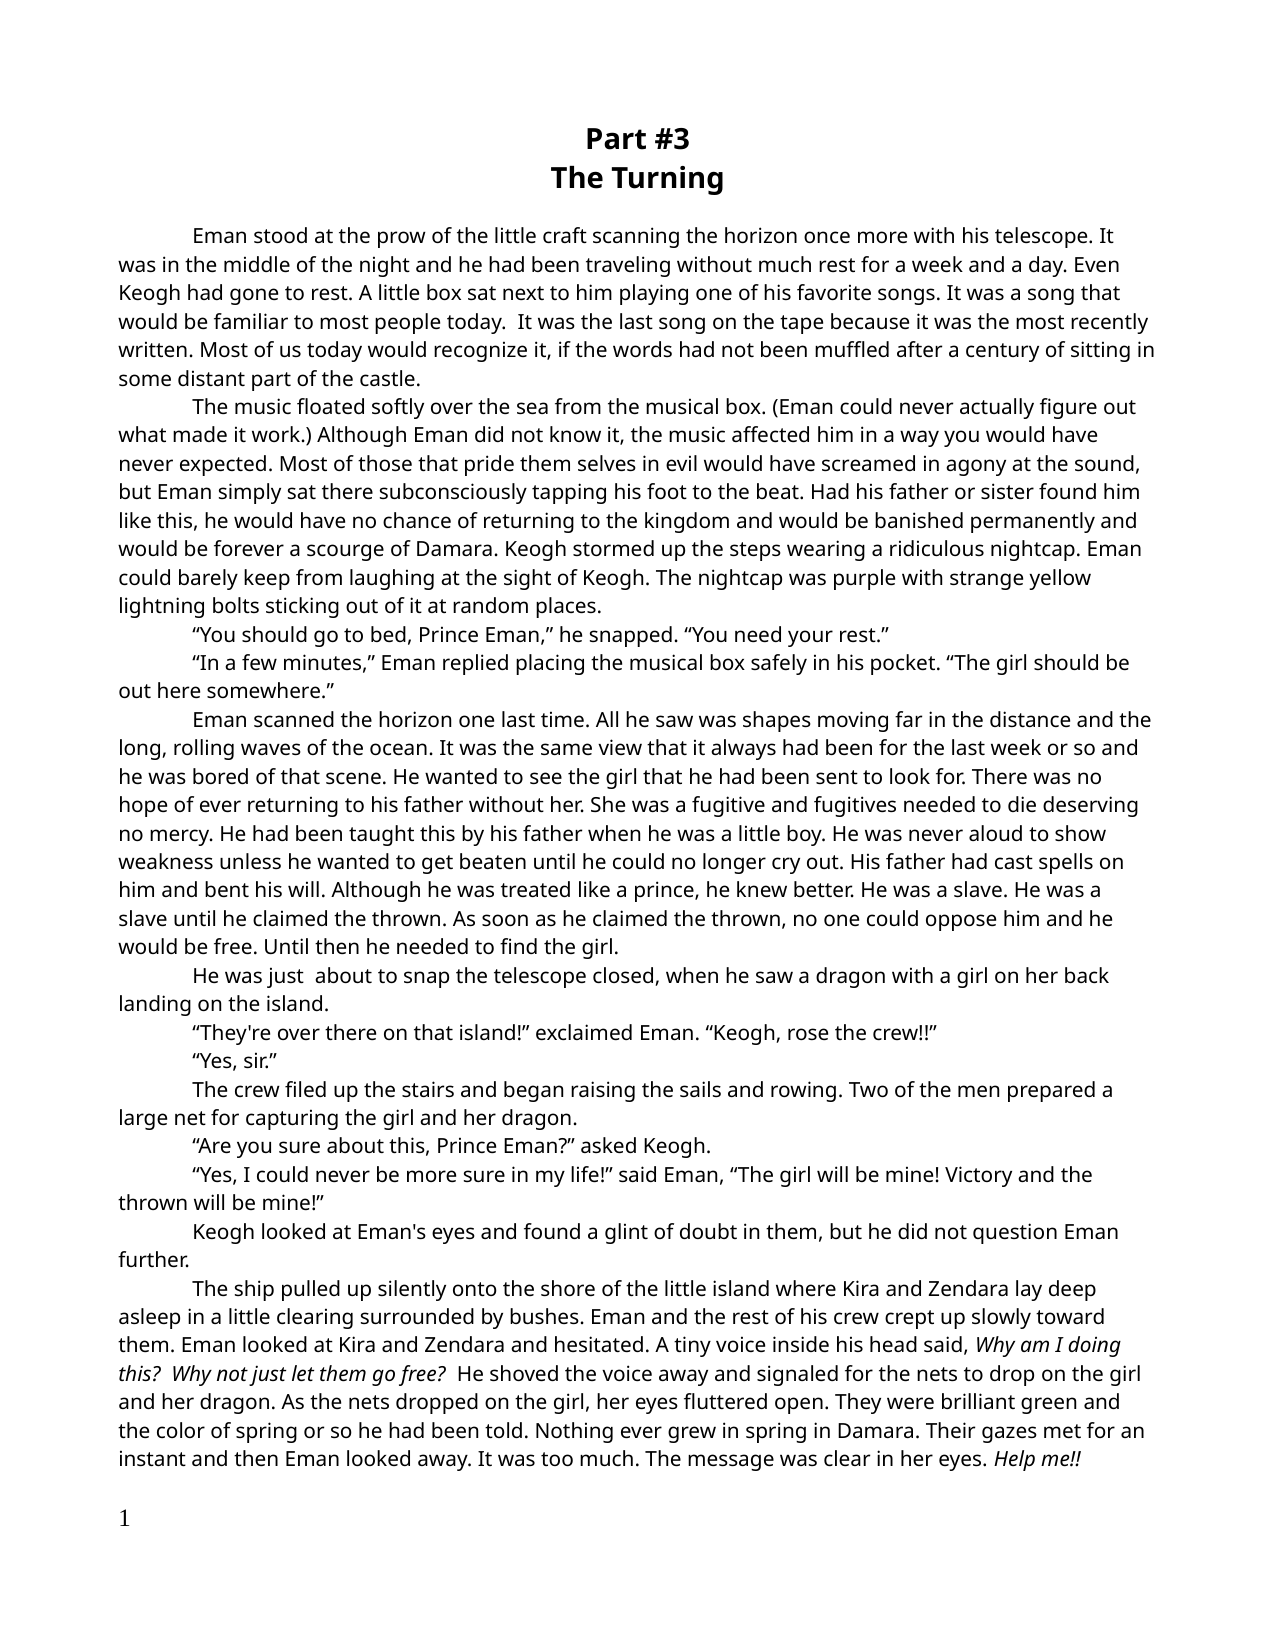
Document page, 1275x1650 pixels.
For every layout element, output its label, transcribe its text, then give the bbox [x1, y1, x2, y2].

text “Are you sure about this, Prince Eman?” asked Keogh. [118, 1132, 1157, 1160]
text Keogh looked at Eman's eyes and found a glint of doubt in them, but he did not question Eman further. [118, 1217, 1157, 1274]
text “You should go to bed, Prince Eman,” he snapped. “You need your rest.” [118, 620, 1157, 648]
text Part #3 [118, 118, 1157, 158]
text “Yes, I could never be more sure in my life!” said Eman, “The girl will be mine! Victory and the thrown will be mine!” [118, 1160, 1157, 1217]
text Eman scanned the horizon one last time. All he saw was shapes moving far in the distance and the long, rolling waves of the ocean. It was the same view that it always had been for the last week or so and he was bored of that scene. He wanted to see the girl that he had been sent to look for. There was no hope of ever returning to his father without her. She was a fugitive and fugitives needed to die deserving no mercy. He had been taught this by his father when he was a little boy. He was never aloud to show weakness unless he wanted to get beaten until he could no longer cry out. His father had cast spells on him and bent his will. Although he was treated like a prince, he knew better. He was a slave. He was a slave until he claimed the thrown. As soon as he claimed the thrown, no one could oppose him and he would be free. Until then he needed to find the girl. [118, 705, 1157, 961]
text “Yes, sir.” [118, 1046, 1157, 1075]
text The ship pulled up silently onto the shore of the little island where Kira and Zendara lay deep asleep in a little clearing surrounded by bushes. Eman and the rest of his crew crept up slowly toward them. Eman looked at Kira and Zendara and hesitated. A tiny voice inside his head said, Why am I doing this? Why not just let them go free? He shoved the voice away and signaled for the nets to drop on the girl and her dragon. As the nets dropped on the girl, her eyes fluttered open. They were brilliant green and the color of spring or so he had been told. Nothing ever grew in spring in Damara. Their gazes met for an instant and then Eman looked away. It was too much. The message was clear in her eyes. Help me!! [118, 1274, 1157, 1473]
text The music floated softly over the sea from the musical box. (Eman could never actually figure out what made it work.) Although Eman did not know it, the music affected him in a way you would have never expected. Most of those that pride them selves in evil would have screamed in agony at the sound, but Eman simply sat there subconsciously tapping his foot to the beat. Had his father or sister found him like this, he would have no chance of returning to the kingdom and would be banished permanently and would be forever a scourge of Damara. Keogh stormed up the steps wearing a ridiculous nightcap. Eman could barely keep from laughing at the sight of Keogh. The nightcap was purple with strange yellow lightning bolts sticking out of it at random places. [118, 392, 1157, 620]
text “They're over there on that island!” exclaimed Eman. “Keogh, rose the crew!!” [118, 1018, 1157, 1046]
text He was just about to snap the telescope closed, when he saw a dragon with a girl on her back landing on the island. [118, 961, 1157, 1018]
text “In a few minutes,” Eman replied placing the musical box safely in his pocket. “The girl should be out here somewhere.” [118, 648, 1157, 705]
text Eman stood at the prow of the little craft scanning the horizon once more with his telescope. It was in the middle of the night and he had been traveling without much rest for a week and a day. Even Keogh had gone to rest. A little box sat next to him playing one of his favorite songs. It was a song that would be familiar to most people today. It was the last song on the tape because it was the most recently written. Most of us today would recognize it, if the words had not been muffled after a century of sitting in some distant part of the castle. [118, 222, 1157, 392]
text The crew filed up the stairs and began raising the sails and rowing. Two of the men prepared a large net for capturing the girl and her dragon. [118, 1075, 1157, 1132]
text The Turning [118, 158, 1157, 197]
